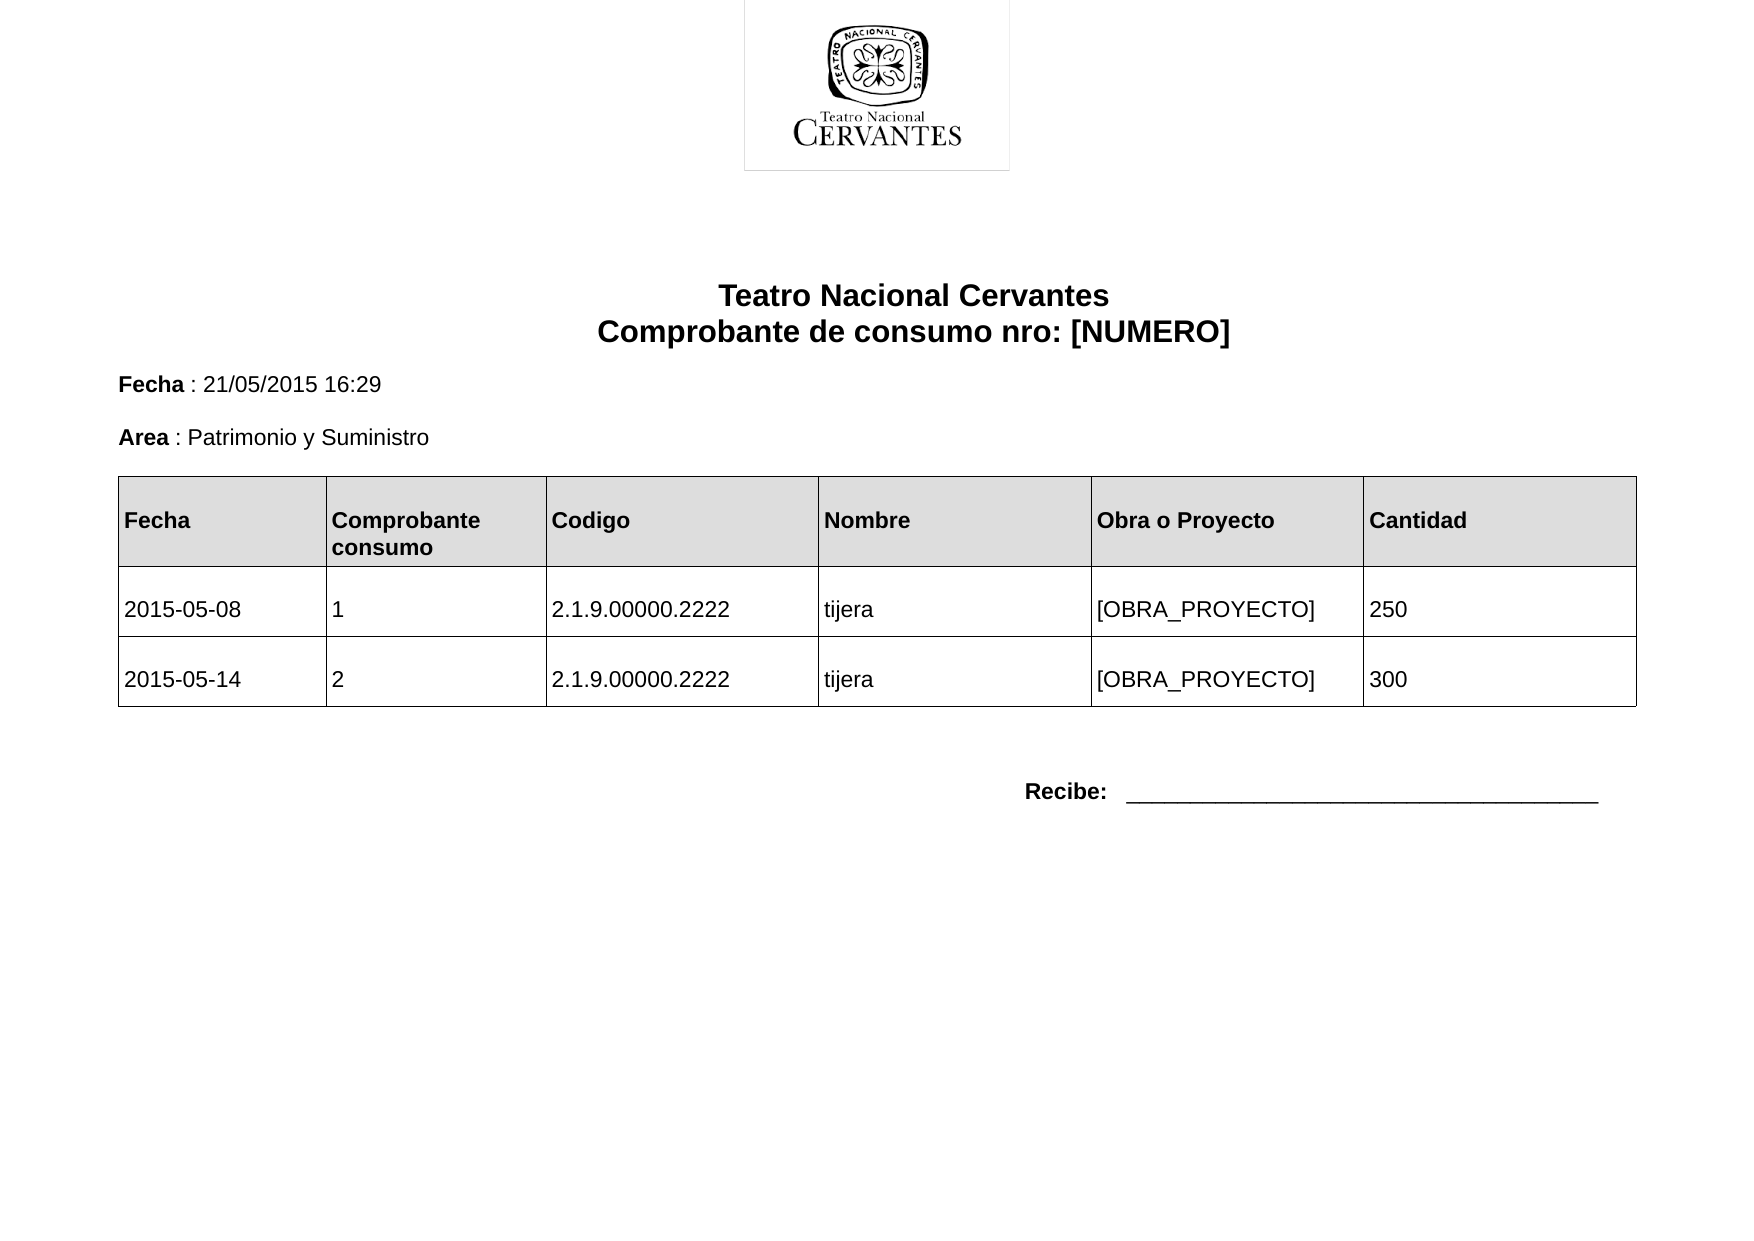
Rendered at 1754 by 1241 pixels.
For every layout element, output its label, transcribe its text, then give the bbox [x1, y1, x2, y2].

table_header Codigo [547, 477, 818, 566]
table_cell 2 [327, 637, 546, 706]
table_cell 2015-05-08 [119, 567, 326, 636]
text Fecha : 21/05/2015 16:29 [118, 371, 1636, 397]
table_header Comprobante consumo [327, 477, 546, 566]
text Recibe: _____________________________________ [118, 778, 1636, 804]
table_cell 250 [1364, 567, 1636, 636]
text Comprobante de consumo nro: [NUMERO] [118, 313, 1636, 349]
table_cell [OBRA_PROYECTO] [1092, 637, 1363, 706]
table_cell [OBRA_PROYECTO] [1092, 567, 1363, 636]
table_cell 300 [1364, 637, 1636, 706]
table_header Obra o Proyecto [1092, 477, 1363, 566]
table_header Fecha [119, 477, 326, 566]
table_cell 1 [327, 567, 546, 636]
table_cell 2.1.9.00000.2222 [547, 637, 818, 706]
table_cell tijera [819, 637, 1091, 706]
table_header Nombre [819, 477, 1091, 566]
table_cell 2015-05-14 [119, 637, 326, 706]
picture [744, 0, 1010, 171]
table_header Cantidad [1364, 477, 1636, 566]
table_cell tijera [819, 567, 1091, 636]
text Teatro Nacional Cervantes [118, 277, 1636, 313]
table_cell 2.1.9.00000.2222 [547, 567, 818, 636]
text Area : Patrimonio y Suministro [118, 423, 1636, 450]
